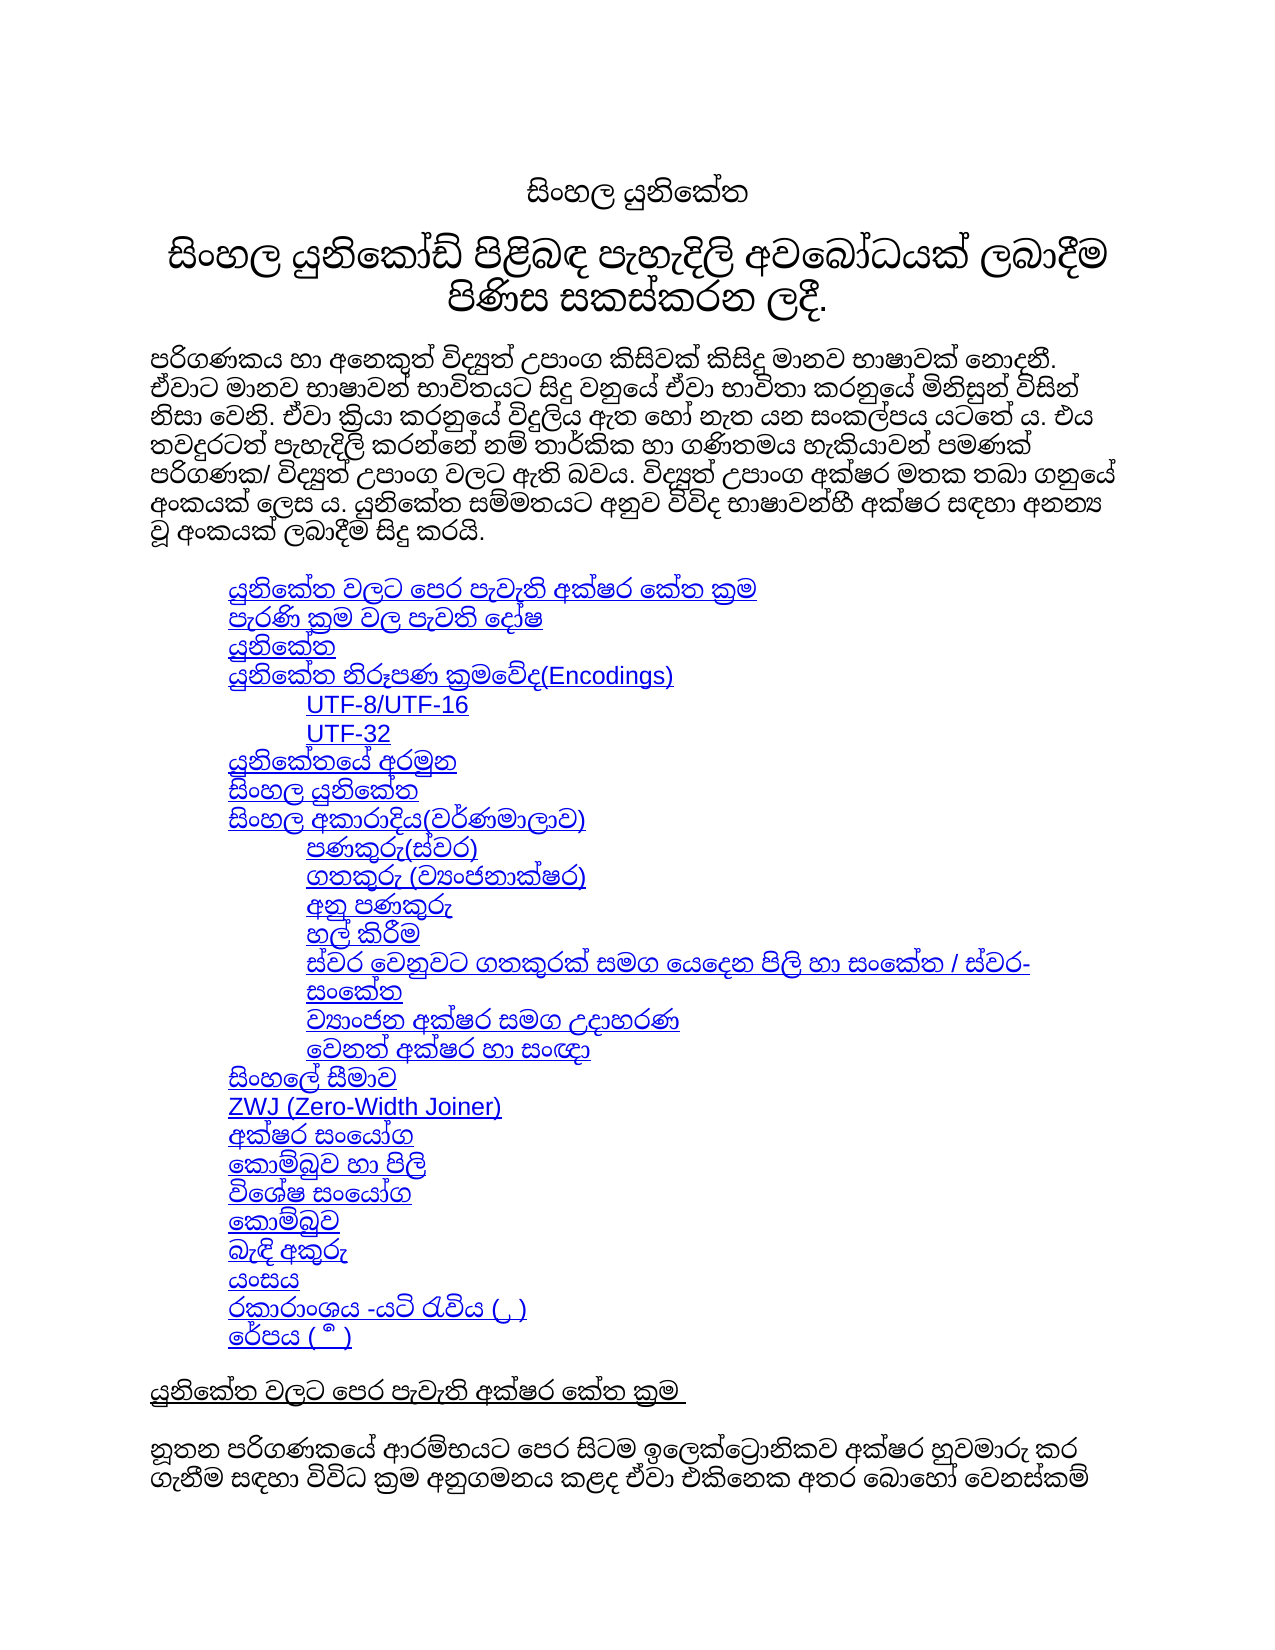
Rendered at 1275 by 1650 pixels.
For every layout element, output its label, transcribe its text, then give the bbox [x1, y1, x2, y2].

text හල් කිරීම [332, 920, 1094, 948]
subtitle සිංහල යුනිකෝඩ් පිළිබඳ පැහැදිලි අවබෝධයක් ලබාදීම පිණිස සකස්කරන ලදී. [150, 233, 1125, 320]
text සිංහලේ සීමාව [301, 1063, 1109, 1092]
text පණකුරු(ස්වර) [306, 833, 1094, 862]
text හල් කිරීම [306, 920, 345, 945]
text අනු පණකුරු [306, 891, 1094, 920]
text රකාරාංශය -යටි රැවිය ( ්‍ර ) [228, 1293, 1109, 1322]
text බැඳි අකුරු [228, 1236, 1109, 1265]
text යුනිකේත [228, 632, 1109, 661]
text ස්වර වෙනුවට ගතකුරක් සමග යෙදෙන පිලි හා සංකේත / ස්වර-සංකේත [306, 948, 1094, 1006]
text යංසය [228, 1265, 1109, 1293]
subtitle සිංහල යුනිකේත [150, 175, 1125, 208]
text කොම්බුව හා පිලි [228, 1150, 1109, 1178]
text යුනිකේත නිරූපණ ක්‍රමවේද(Encodings) [228, 661, 1109, 690]
text UTF-32 [306, 718, 1094, 747]
text අක්ෂර සංයෝග [228, 1121, 1109, 1150]
text විශේෂ සං‍යෝග [228, 1178, 1109, 1207]
text පරිගණකය හා අනෙකුත් විද්‍යුත් උපාංග කිසිවක් කිසිදු මානව භාෂාවක් නොදනී. ඒවාට මානව භාෂාවන් භාවිතයට සිදු වනුයේ ඒවා භාවිතා කරනුයේ මිනිසුන් විසින් නිසා වෙනි. ඒවා ක්‍රියා කරනුයේ විදුලිය ඇත හෝ නැත යන සංකල්පය යටතේ ය. එය තවදුරටත් පැහැදිලි කරන්නේ නම් තාර්කික හා ගණිතමය හැකියාවන් පමණක් පරිගණක/ විද්‍යුත් උපාංග වලට ඇති බවය. විද්‍යුත් උපාංග අක්ෂර මතක තබා ගනුයේ අංකයක් ලෙස ය. යුනිකේත සම්මතයට අනුව විවිද භාෂාවන්හී අක්ෂර සඳහා අනන්‍ය වූ අංකයක් ලබාදීම සිදු කරයි. [150, 345, 1125, 546]
text සිංහලේ සීමාව [228, 1063, 314, 1089]
text වෙනත් අක්ෂර හා සංඥා [306, 1035, 1094, 1063]
text යුනිකේතයේ අරමුන [228, 747, 1109, 776]
text සිංහල යුනිකේත [228, 776, 1109, 805]
text සිංහල අකාරාදිය(වර්ණමාලාව) [228, 805, 1109, 833]
text යුනිකේත වලට පෙර පැවැති අක්ෂර කේත ක්‍රම [228, 575, 1109, 603]
text ගතකුරු (ව්‍යංජනාක්ෂර) [306, 862, 1094, 891]
text UTF-8/UTF-16 [306, 690, 1094, 718]
text යුනිකේත වලට පෙර පැවැති අක්ෂර කේත ක්‍රම [150, 1377, 1125, 1406]
text කොම්බුව [228, 1207, 1109, 1236]
text නූතන පරිගණකයේ ආරම්භයට පෙර සිටම ඉලෙක්ට්‍රොනිකව අක්ෂර හුවමාරු කර ගැනීම සඳහා විවිධ ක්‍රම අනුගමනය කළද ඒවා එකිනෙක අතර බොහෝ වෙනස්කම් [150, 1435, 1125, 1492]
text රේපය ( ර්‍ ) [228, 1322, 1109, 1351]
text ව්‍යාංජන අක්ෂර සමග උදාහරණ [306, 1006, 1094, 1035]
text පැරණි ක්‍රම වල පැවති දෝෂ [228, 603, 1109, 632]
text ZWJ (Zero-Width Joiner) [228, 1092, 1109, 1121]
